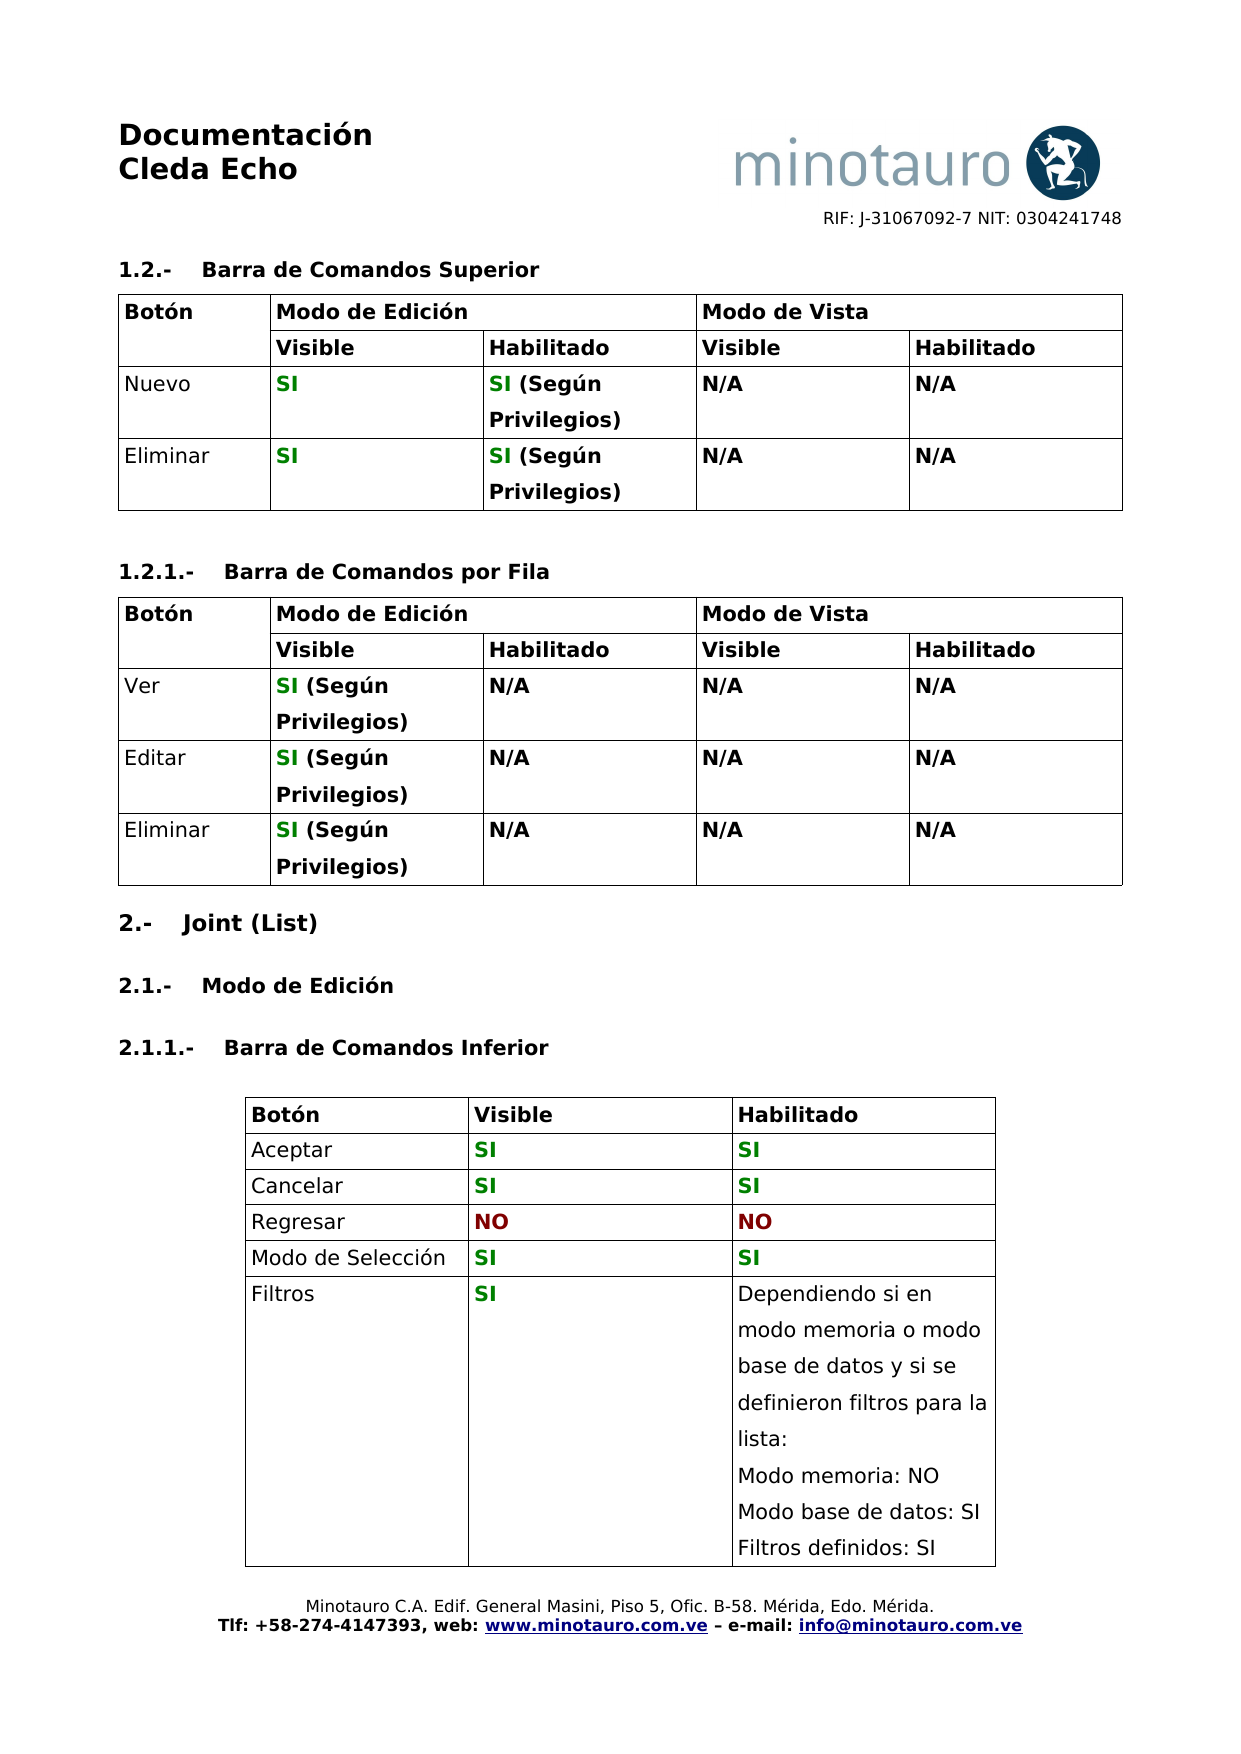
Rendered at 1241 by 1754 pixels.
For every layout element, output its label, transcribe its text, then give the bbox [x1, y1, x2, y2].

table_cell N/A [910, 669, 1122, 740]
table_header Botón [119, 598, 270, 668]
table_cell N/A [697, 669, 909, 740]
table_cell N/A [910, 814, 1122, 885]
subtitle Joint (List) [118, 910, 1122, 937]
table_cell Habilitado [910, 634, 1122, 668]
table_cell SI [469, 1134, 732, 1168]
table_cell Visible [697, 634, 909, 668]
table_cell Visible [697, 331, 909, 366]
table_cell Habilitado [484, 634, 696, 668]
table_cell N/A [697, 741, 909, 813]
subtitle Modo de Edición [118, 974, 1122, 998]
table_cell SI (Según Privilegios) [271, 741, 483, 813]
table_cell SI [469, 1170, 732, 1204]
table_header Habilitado [733, 1098, 995, 1133]
table_cell Cancelar [246, 1170, 468, 1204]
table_cell SI [733, 1170, 995, 1204]
table_header Modo de Vista [697, 598, 1122, 632]
picture [718, 119, 1121, 208]
table_cell Ver [119, 669, 270, 740]
table_cell SI [469, 1241, 732, 1276]
table_header Modo de Vista [697, 295, 1122, 330]
table_cell N/A [910, 439, 1122, 510]
table_cell N/A [697, 439, 909, 510]
table_cell N/A [484, 814, 696, 885]
subtitle Barra de Comandos Superior [118, 258, 1122, 282]
table_cell Habilitado [484, 331, 696, 366]
table_cell SI [733, 1134, 995, 1168]
table_cell Visible [271, 634, 483, 668]
table_cell SI (Según Privilegios) [484, 439, 696, 510]
table_cell SI [733, 1241, 995, 1276]
table_cell Nuevo [119, 367, 270, 438]
table_cell NO [469, 1205, 732, 1240]
table_cell Dependiendo si en modo memoria o modo base de datos y si se definieron filtros para la lista: Modo memoria: NO Modo base de datos: SI Filtros definidos: SI [733, 1277, 995, 1566]
table_header Botón [119, 295, 270, 366]
table_cell Aceptar [246, 1134, 468, 1168]
table_cell N/A [484, 741, 696, 813]
table_header Modo de Edición [271, 598, 696, 632]
table_cell Regresar [246, 1205, 468, 1240]
table_header Modo de Edición [271, 295, 696, 330]
table_cell N/A [697, 367, 909, 438]
table_cell Eliminar [119, 814, 270, 885]
table_cell SI [271, 367, 483, 438]
table_header Botón [246, 1098, 468, 1133]
table_cell N/A [910, 367, 1122, 438]
table_cell Habilitado [910, 331, 1122, 366]
table_cell N/A [697, 814, 909, 885]
table_cell SI [469, 1277, 732, 1566]
table_cell N/A [910, 741, 1122, 813]
subtitle Barra de Comandos Inferior [118, 1036, 1122, 1060]
table_cell Editar [119, 741, 270, 813]
subtitle Barra de Comandos por Fila [118, 560, 1122, 584]
table_header Visible [469, 1098, 732, 1133]
table_cell Eliminar [119, 439, 270, 510]
table_cell NO [733, 1205, 995, 1240]
table_cell Visible [271, 331, 483, 366]
table_cell SI (Según Privilegios) [271, 814, 483, 885]
table_cell Filtros [246, 1277, 468, 1566]
table_cell SI (Según Privilegios) [271, 669, 483, 740]
table_cell Modo de Selección [246, 1241, 468, 1276]
table_cell SI (Según Privilegios) [484, 367, 696, 438]
table_cell N/A [484, 669, 696, 740]
table_cell SI [271, 439, 483, 510]
